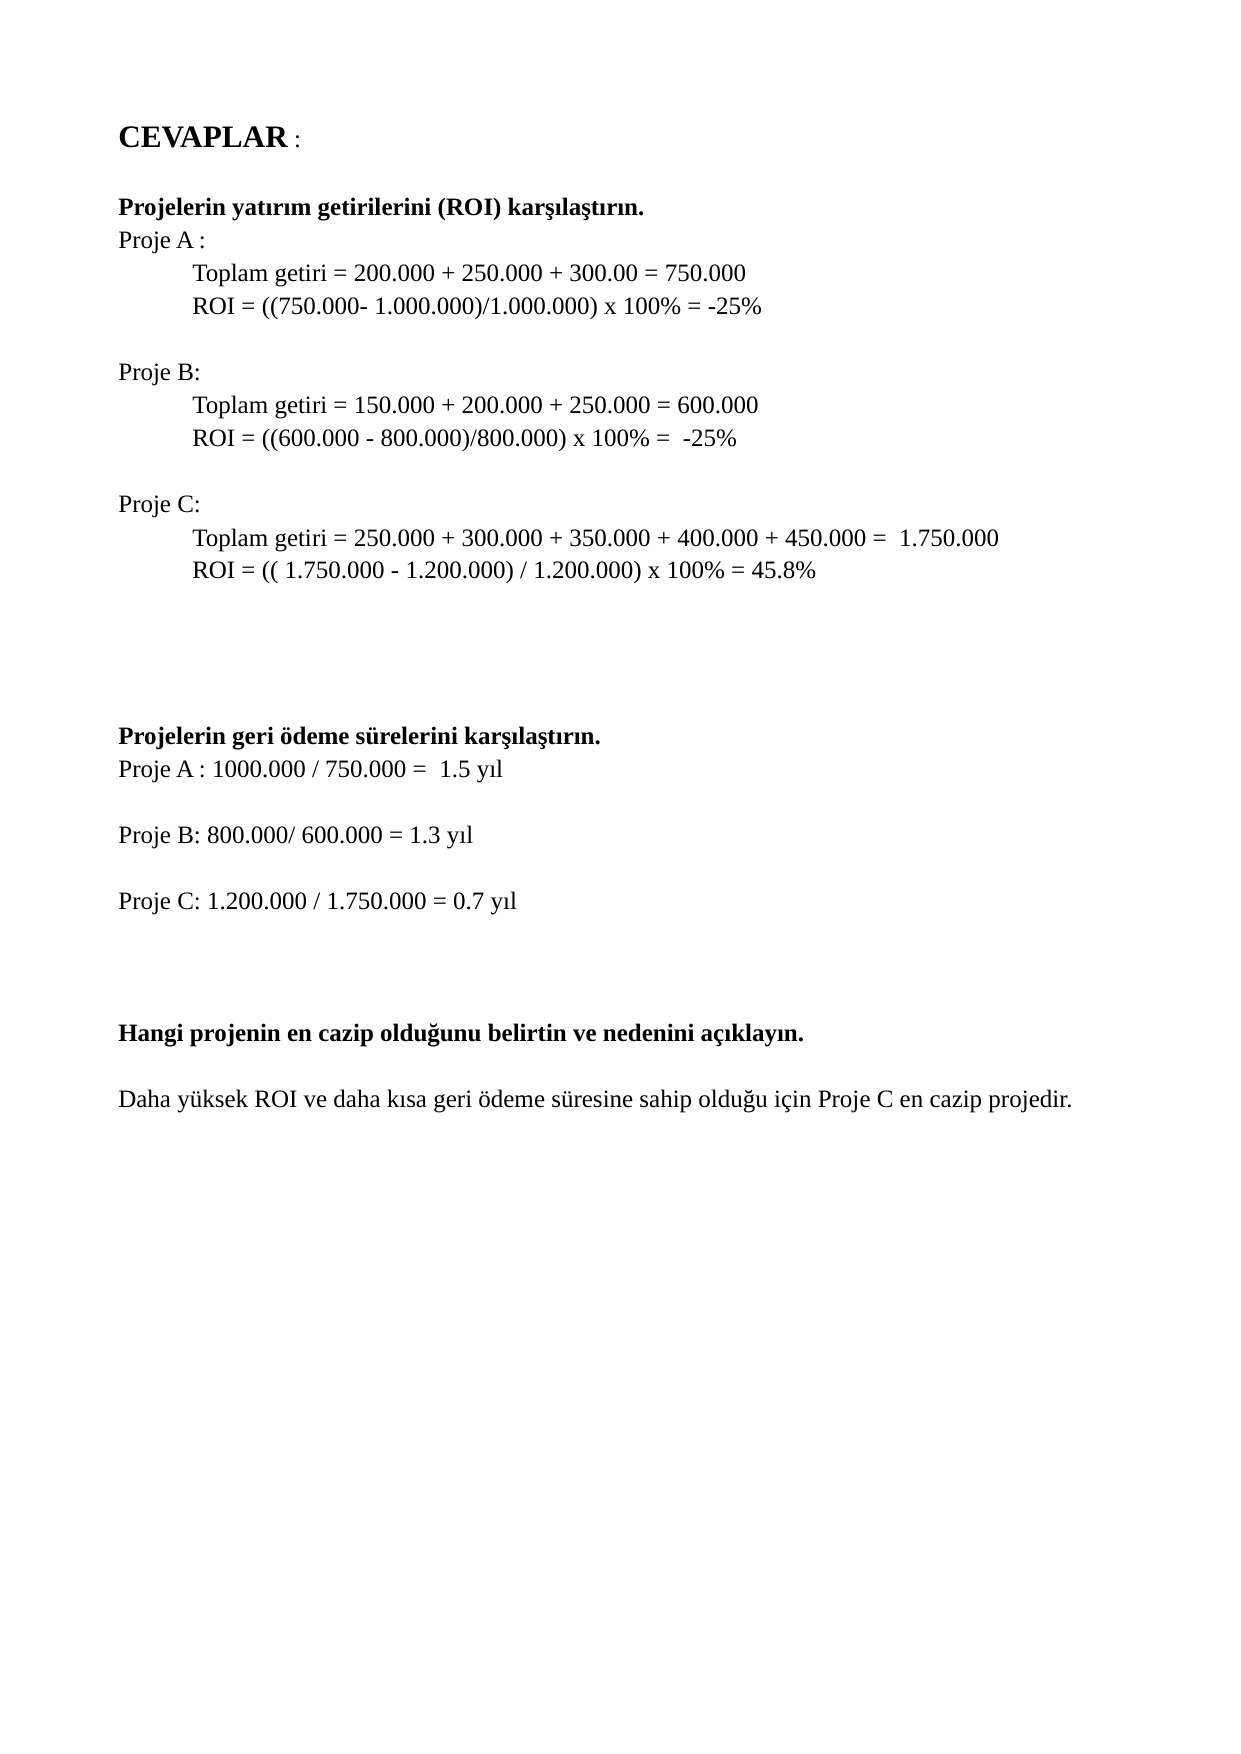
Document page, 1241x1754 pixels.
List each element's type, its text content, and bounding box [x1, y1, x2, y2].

text Toplam getiri = 250.000 + 300.000 + 350.000 + 400.000 + 450.000 = 1.750.000 [118, 523, 1122, 551]
text Toplam getiri = 150.000 + 200.000 + 250.000 = 600.000 [118, 391, 1122, 419]
text Hangi projenin en cazip olduğunu belirtin ve nedenini açıklayın. [118, 1018, 1122, 1047]
text Projelerin yatırım getirilerini (ROI) karşılaştırın. [118, 192, 1122, 221]
text Proje C: 1.200.000 / 1.750.000 = 0.7 yıl [118, 886, 1122, 914]
text Projelerin geri ödeme sürelerini karşılaştırın. [118, 721, 1122, 749]
text Proje C: [118, 489, 1122, 518]
text Daha yüksek ROI ve daha kısa geri ödeme süresine sahip olduğu için Proje C en cazip projedir. [118, 1084, 1122, 1113]
text ROI = (( 1.750.000 - 1.200.000) / 1.200.000) x 100% = 45.8% [118, 556, 1122, 584]
text Proje A : 1000.000 / 750.000 = 1.5 yıl [118, 754, 1122, 782]
text Proje B: [118, 357, 1122, 386]
text Proje A : [118, 225, 1122, 254]
text Toplam getiri = 200.000 + 250.000 + 300.00 = 750.000 [118, 258, 1122, 287]
text ROI = ((750.000- 1.000.000)/1.000.000) x 100% = -25% [118, 291, 1122, 320]
text ROI = ((600.000 - 800.000)/800.000) x 100% = -25% [118, 423, 1122, 452]
text CEVAPLAR : [118, 118, 1122, 154]
text Proje B: 800.000/ 600.000 = 1.3 yıl [118, 820, 1122, 848]
